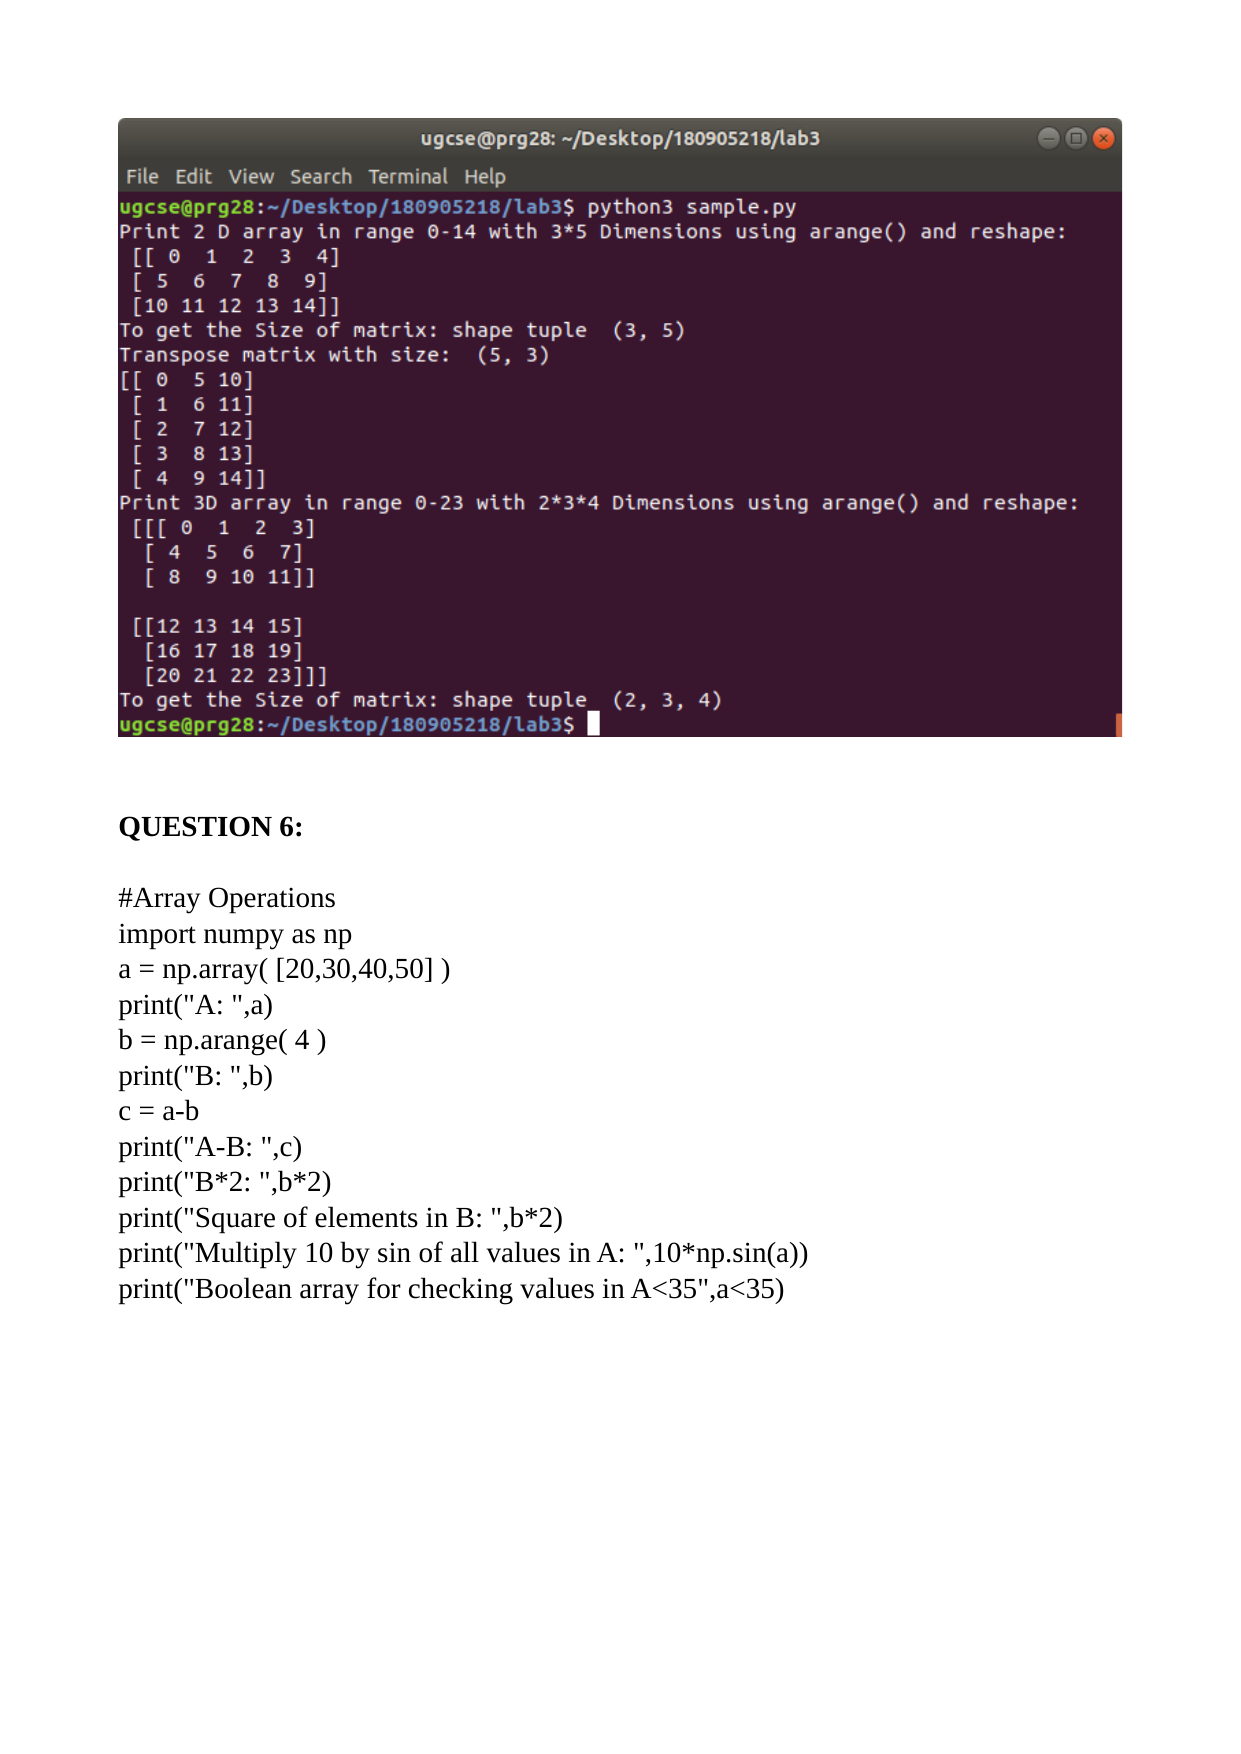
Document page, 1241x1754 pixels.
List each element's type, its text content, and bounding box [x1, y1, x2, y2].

list a = np.array( [20,30,40,50] ) [118, 951, 1122, 985]
list print("Square of elements in B: ",b*2) [118, 1200, 1122, 1234]
list print("A-B: ",c) [118, 1129, 1122, 1163]
picture [118, 118, 1123, 737]
list c = a-b [118, 1093, 1122, 1127]
list print("Multiply 10 by sin of all values in A: ",10*np.sin(a)) [118, 1236, 1122, 1269]
list QUESTION 6: [118, 809, 1122, 843]
list b = np.arange( 4 ) [118, 1022, 1122, 1056]
list import numpy as np [118, 916, 1122, 949]
list print("Boolean array for checking values in A<35",a<35) [118, 1271, 1122, 1305]
list #Array Operations [118, 880, 1122, 914]
list print("B*2: ",b*2) [118, 1164, 1122, 1198]
list print("B: ",b) [118, 1058, 1122, 1092]
list print("A: ",a) [118, 987, 1122, 1021]
